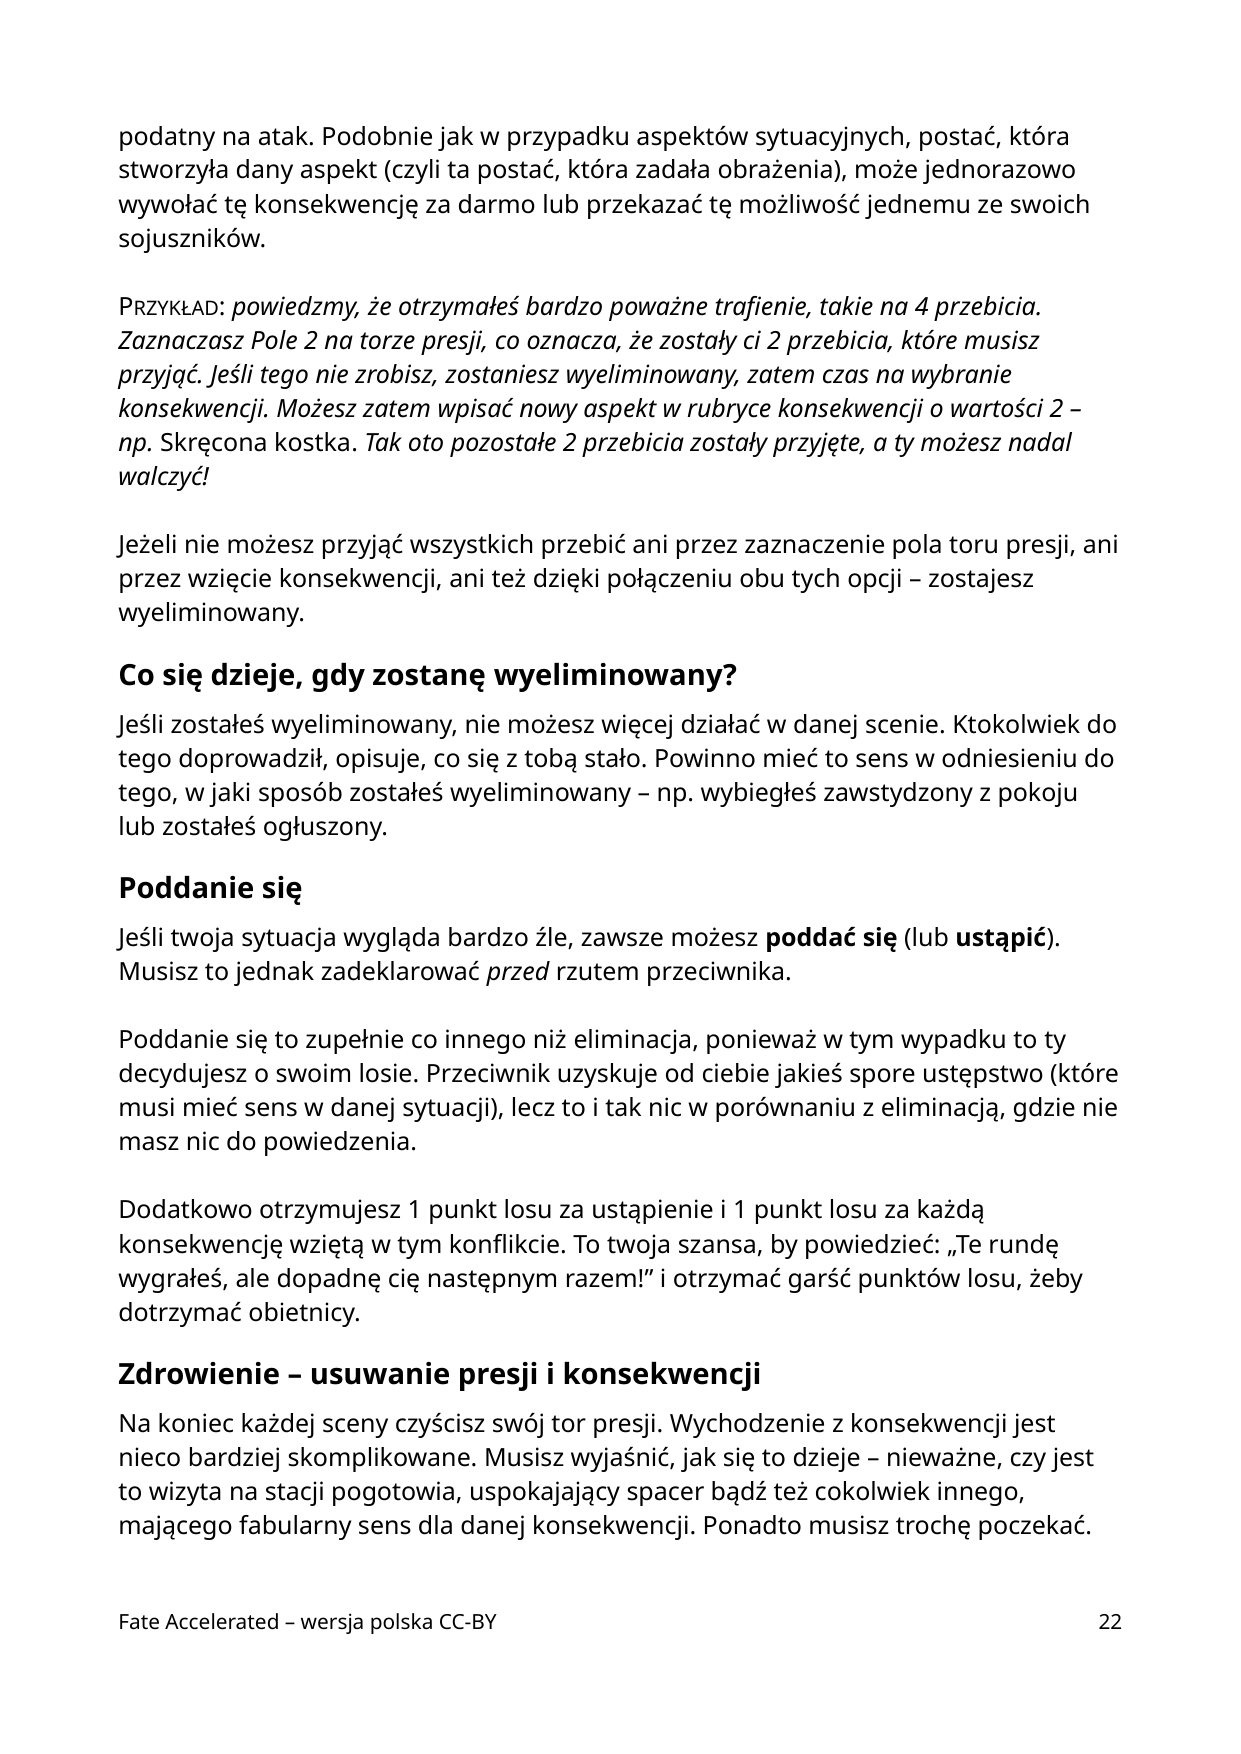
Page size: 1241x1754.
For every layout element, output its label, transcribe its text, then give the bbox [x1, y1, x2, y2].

text Dodatkowo otrzymujesz 1 punkt losu za ustąpienie i 1 punkt losu za każdą konsekwencję wziętą w tym konflikcie. To twoja szansa, by powiedzieć: „Te rundę wygrałeś, ale dopadnę cię następnym razem!” i otrzymać garść punktów losu, żeby dotrzymać obietnicy. [118, 1192, 1122, 1328]
text Jeżeli nie możesz przyjąć wszystkich przebić ani przez zaznaczenie pola toru presji, ani przez wzięcie konsekwencji, ani też dzięki połączeniu obu tych opcji – zostajesz wyeliminowany. [118, 527, 1122, 629]
text podatny na atak. Podobnie jak w przypadku aspektów sytuacyjnych, postać, która stworzyła dany aspekt (czyli ta postać, która zadała obrażenia), może jednorazowo wywołać tę konsekwencję za darmo lub przekazać tę możliwość jednemu ze swoich sojuszników. [118, 118, 1122, 254]
text Jeśli zostałeś wyeliminowany, nie możesz więcej działać w danej scenie. Ktokolwiek do tego doprowadził, opisuje, co się z tobą stało. Powinno mieć to sens w odniesieniu do tego, w jaki sposób zostałeś wyeliminowany – np. wybiegłeś zawstydzony z pokoju lub zostałeś ogłuszony. [118, 706, 1122, 842]
text Przykład: powiedzmy, że otrzymałeś bardzo poważne trafienie, takie na 4 przebicia. Zaznaczasz Pole 2 na torze presji, co oznacza, że zostały ci 2 przebicia, które musisz przyjąć. Jeśli tego nie zrobisz, zostaniesz wyeliminowany, zatem czas na wybranie konsekwencji. Możesz zatem wpisać nowy aspekt w rubryce konsekwencji o wartości 2 – np. Skręcona kostka. Tak oto pozostałe 2 przebicia zostały przyjęte, a ty możesz nadal walczyć! [118, 288, 1122, 493]
text Poddanie się to zupełnie co innego niż eliminacja, ponieważ w tym wypadku to ty decydujesz o swoim losie. Przeciwnik uzyskuje od ciebie jakieś spore ustępstwo (które musi mieć sens w danej sytuacji), lecz to i tak nic w porównaniu z eliminacją, gdzie nie masz nic do powiedzenia. [118, 1022, 1122, 1158]
subtitle Co się dzieje, gdy zostanę wyeliminowany? [118, 654, 1122, 694]
subtitle Zdrowienie – usuwanie presji i konsekwencji [118, 1353, 1122, 1393]
text Na koniec każdej sceny czyścisz swój tor presji. Wychodzenie z konsekwencji jest nieco bardziej skomplikowane. Musisz wyjaśnić, jak się to dzieje – nieważne, czy jest to wizyta na stacji pogotowia, uspokajający spacer bądź też cokolwiek innego, mającego fabularny sens dla danej konsekwencji. Ponadto musisz trochę poczekać. [118, 1406, 1122, 1542]
text Jeśli twoja sytuacja wygląda bardzo źle, zawsze możesz poddać się (lub ustąpić). Musisz to jednak zadeklarować przed rzutem przeciwnika. [118, 920, 1122, 988]
subtitle Poddanie się [118, 867, 1122, 907]
